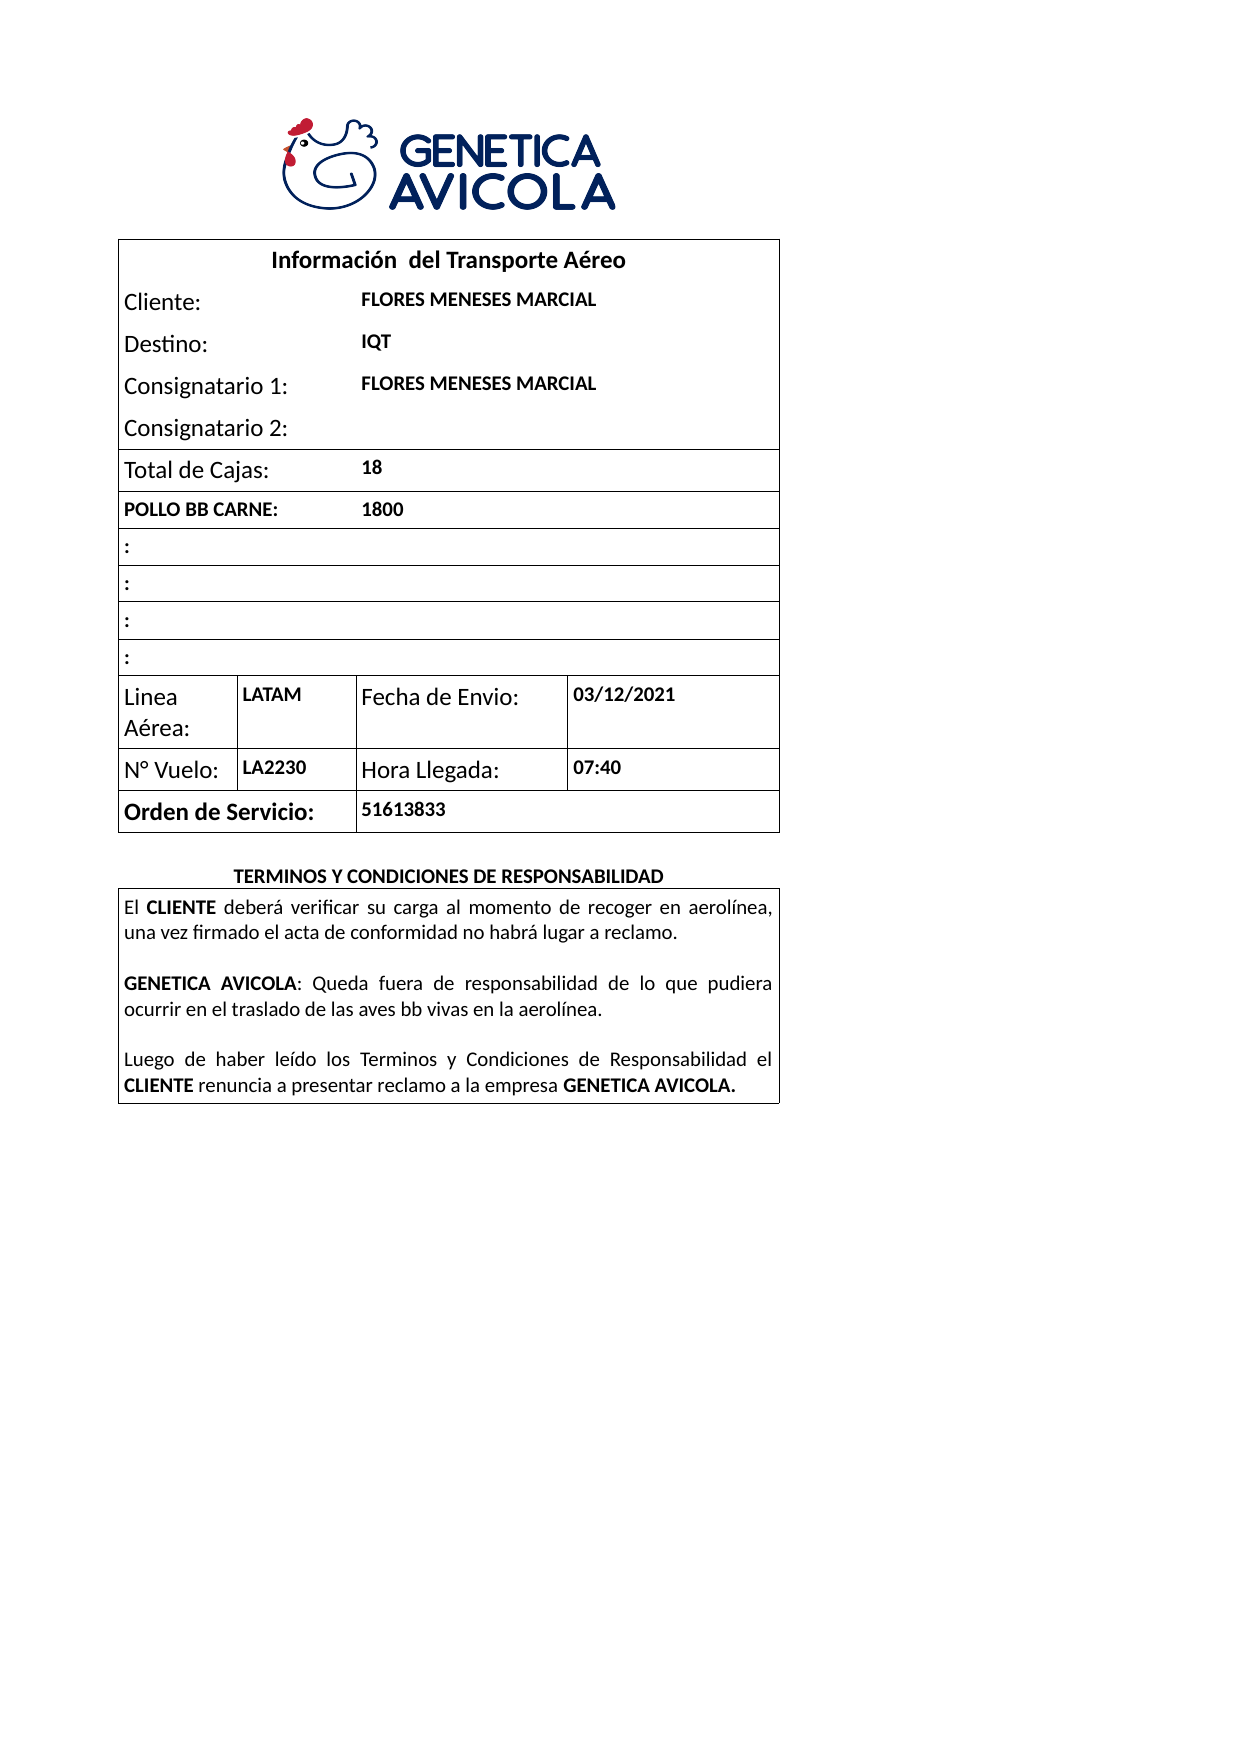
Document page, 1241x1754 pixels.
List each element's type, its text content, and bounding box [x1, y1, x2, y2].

table_cell : [119, 566, 356, 601]
table_cell [356, 566, 779, 601]
table_cell LA2230 [238, 749, 356, 790]
table_cell Orden de Servicio: [119, 791, 356, 832]
table_cell Linea Aérea: [119, 676, 237, 748]
picture [282, 118, 616, 210]
table_cell [356, 529, 779, 564]
table_cell 51613833 [357, 791, 779, 832]
table_cell Destino: [119, 323, 356, 364]
table_cell FLORES MENESES MARCIAL [356, 281, 779, 322]
table_cell N° Vuelo: [119, 749, 237, 790]
table_cell [356, 602, 779, 638]
table_cell 03/12/2021 [568, 676, 779, 748]
table_cell POLLO BB CARNE: [119, 492, 356, 527]
table_cell 1800 [356, 492, 779, 527]
table_cell : [119, 640, 356, 675]
table_cell FLORES MENESES MARCIAL [356, 365, 779, 406]
table_cell Cliente: [119, 281, 356, 322]
table_cell [356, 640, 779, 675]
table_cell : [119, 529, 356, 564]
table_header Información del Transporte Aéreo [119, 240, 779, 281]
table_cell Fecha de Envio: [357, 676, 567, 748]
table_cell 18 [356, 450, 779, 491]
table_cell IQT [356, 323, 779, 364]
table_cell [356, 406, 779, 448]
table_cell : [119, 602, 356, 638]
table_cell Total de Cajas: [119, 450, 356, 491]
table_cell TERMINOS Y CONDICIONES DE RESPONSABILIDAD [118, 833, 779, 888]
table_cell Hora Llegada: [357, 749, 567, 790]
table_cell El CLIENTE deberá verificar su carga al momento de recoger en aerolínea, una vez firmado el acta de conformidad no habrá lugar a reclamo. GENETICA AVICOLA: Queda fuera de responsabilidad de lo que pudiera ocurrir en el traslado de las aves bb vivas en la aerolínea. Luego de haber leído los Terminos y Condiciones de Responsabilidad el CLIENTE renuncia a presentar reclamo a la empresa GENETICA AVICOLA. [119, 889, 779, 1103]
table_cell LATAM [238, 676, 356, 748]
table_cell Consignatario 2: [119, 406, 356, 448]
table_cell Consignatario 1: [119, 365, 356, 406]
table_cell 07:40 [568, 749, 779, 790]
